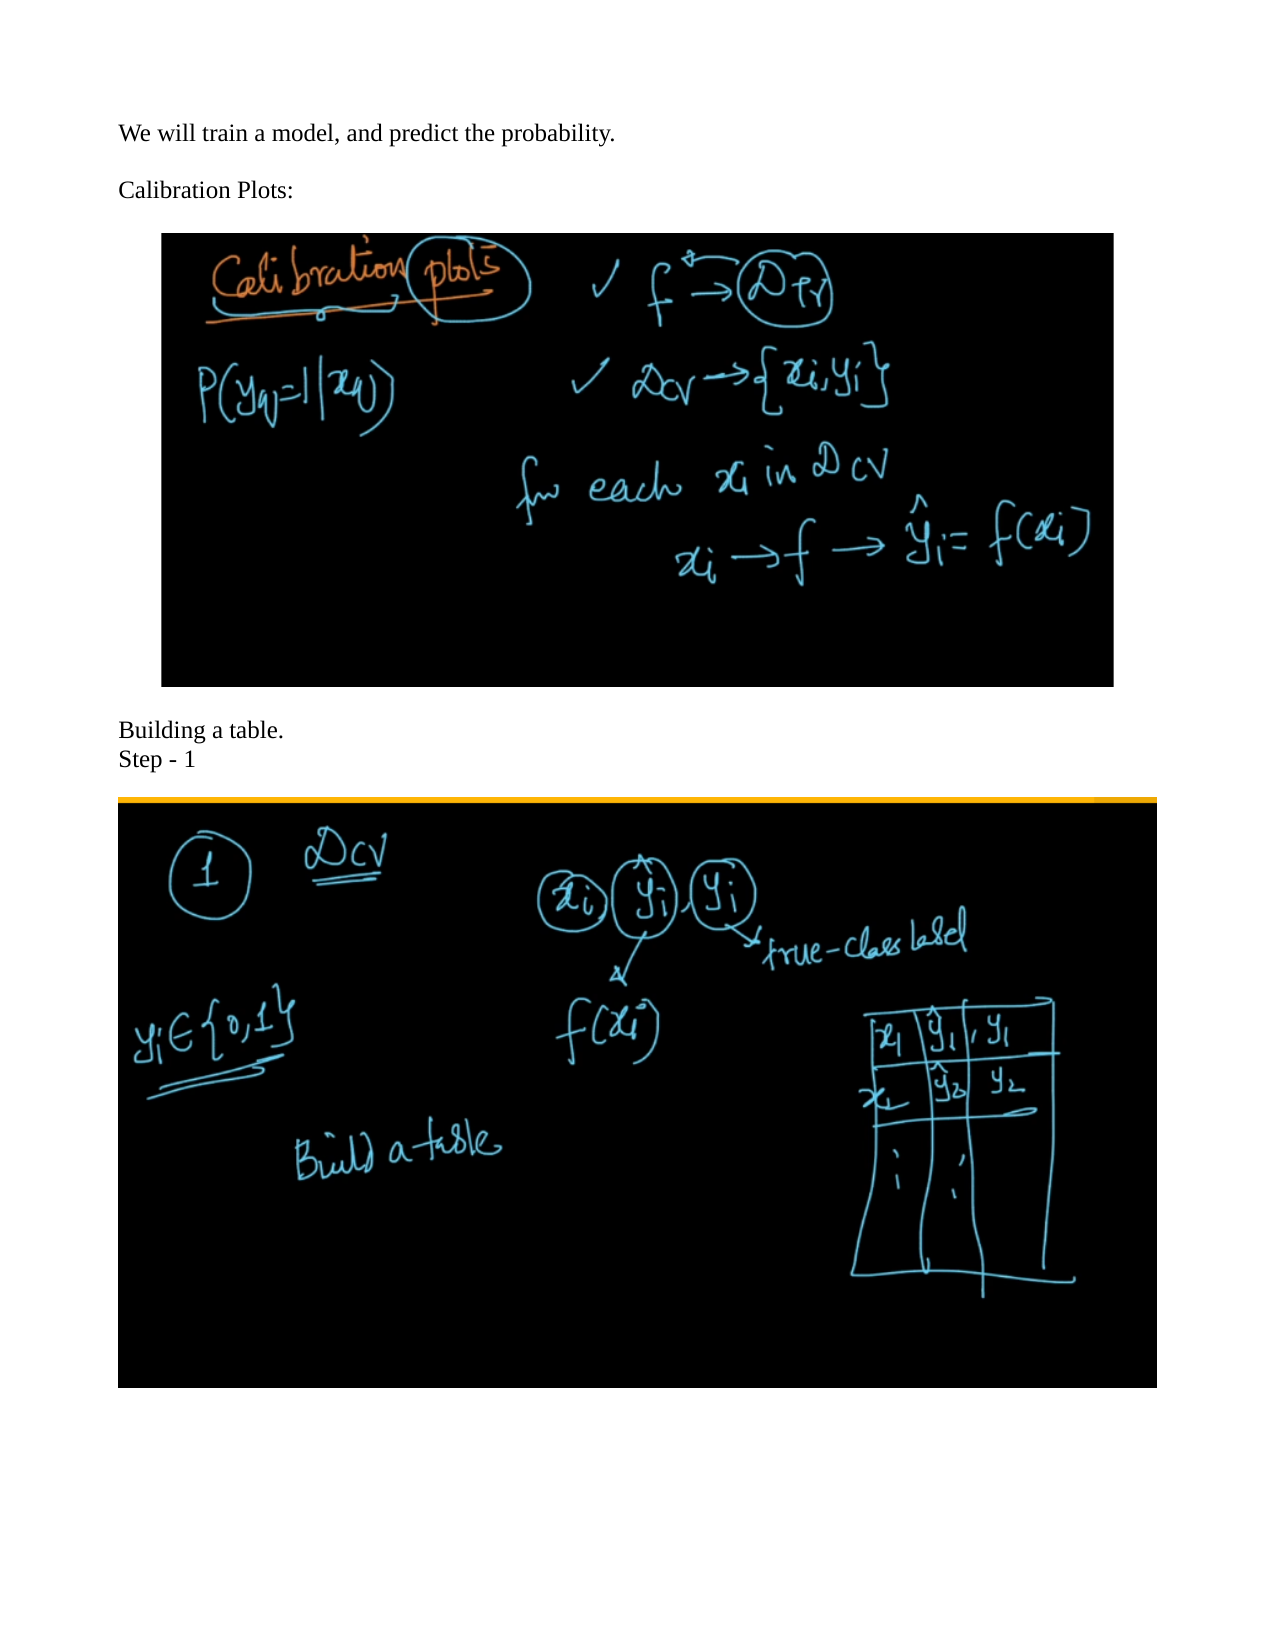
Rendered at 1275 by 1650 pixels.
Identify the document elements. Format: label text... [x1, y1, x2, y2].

picture [118, 797, 1157, 1388]
text Building a table. [118, 716, 1157, 744]
text Step - 1 [118, 744, 1157, 773]
picture [161, 233, 1114, 687]
text Calibration Plots: [118, 176, 1157, 204]
text We will train a model, and predict the probability. [118, 118, 1157, 147]
